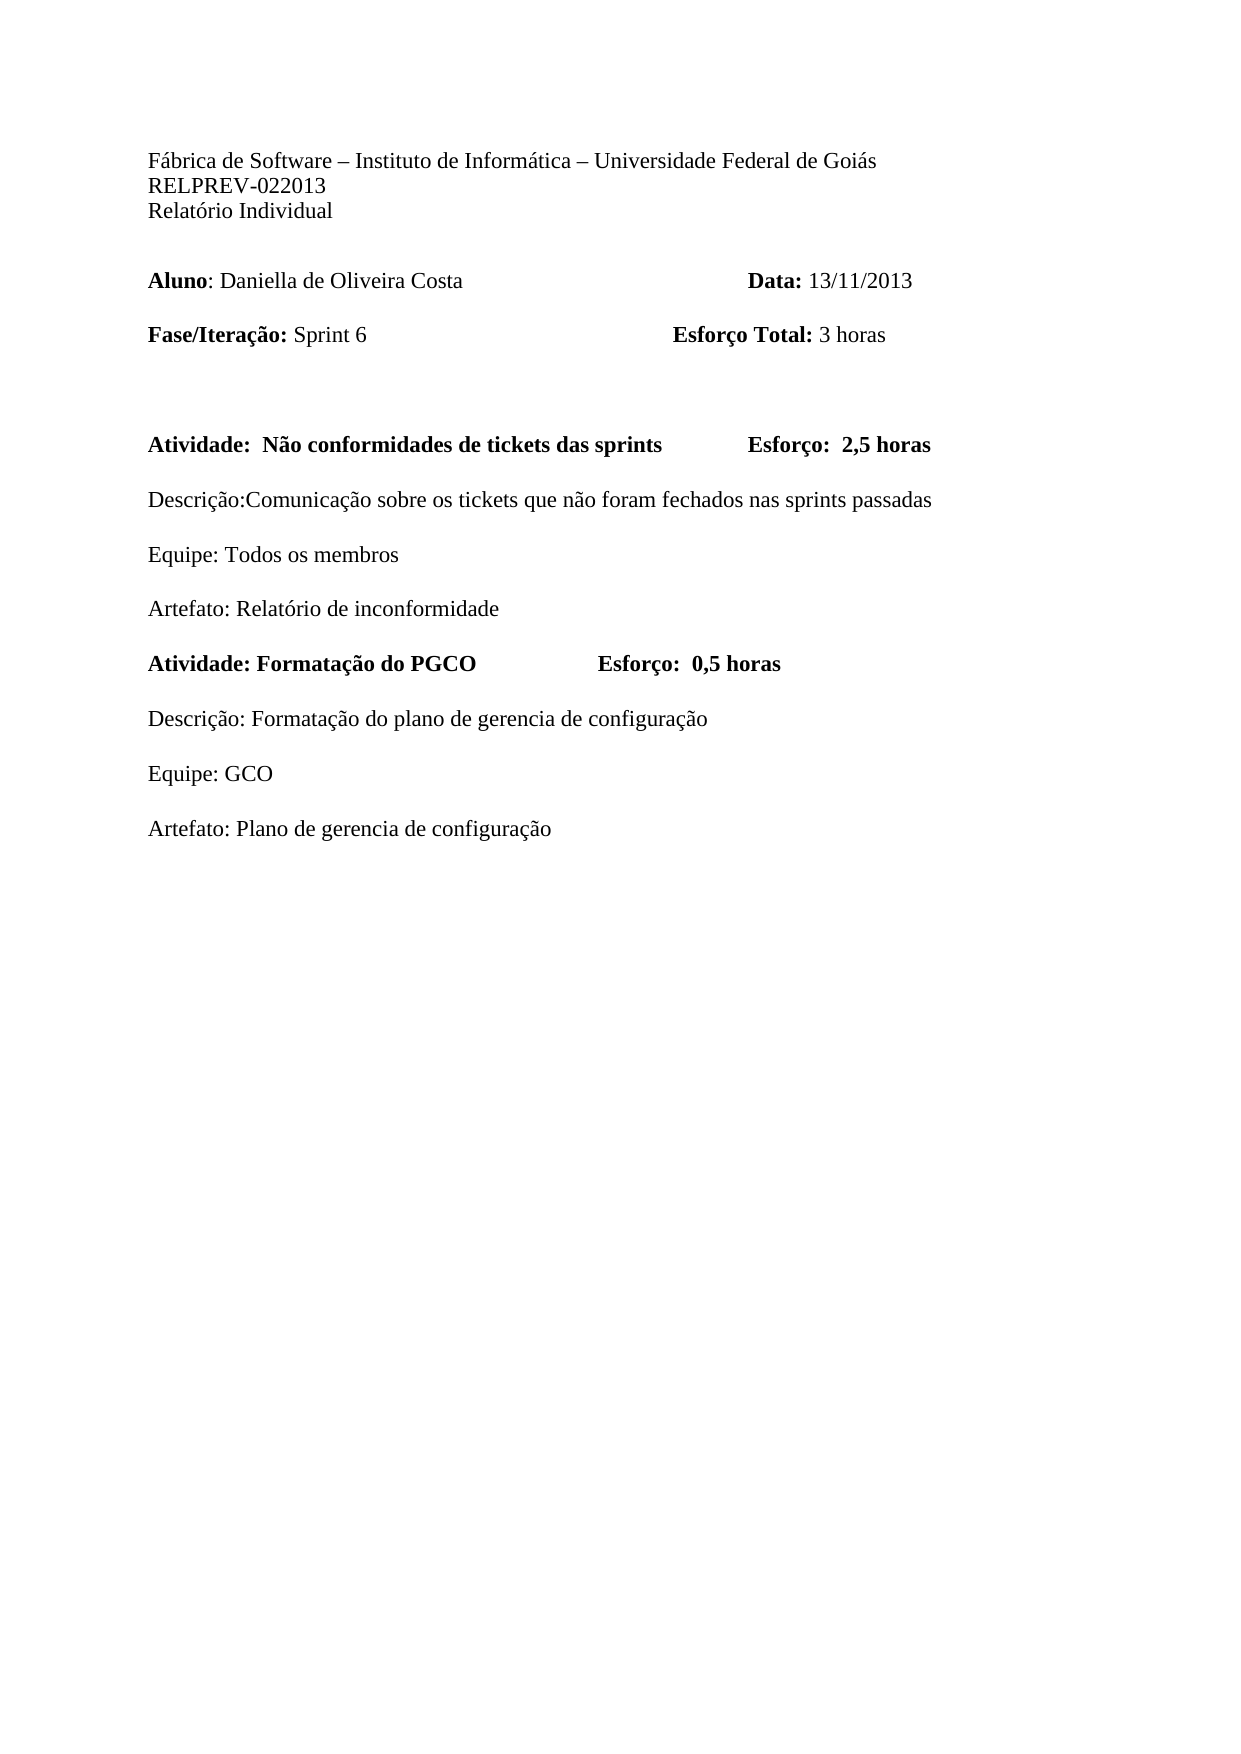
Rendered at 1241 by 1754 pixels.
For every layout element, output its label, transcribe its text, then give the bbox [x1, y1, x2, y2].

text Equipe: GCO [148, 761, 1093, 786]
text Equipe: Todos os membros [148, 542, 1093, 567]
text Artefato: Plano de gerencia de configuração [148, 816, 1093, 841]
text Atividade: Não conformidades de tickets das sprints Esforço: 2,5 horas [148, 432, 1093, 457]
text Artefato: Relatório de inconformidade [148, 596, 1093, 622]
text Descrição:Comunicação sobre os tickets que não foram fechados nas sprints passadas [148, 487, 1093, 512]
text Atividade: Formatação do PGCO Esforço: 0,5 horas [148, 651, 1093, 677]
text Descrição: Formatação do plano de gerencia de configuração [148, 706, 1093, 731]
text Fase/Iteração: Sprint 6 Esforço Total: 3 horas [148, 322, 1093, 348]
text Aluno: Daniella de Oliveira Costa Data: 13/11/2013 [148, 268, 1093, 293]
